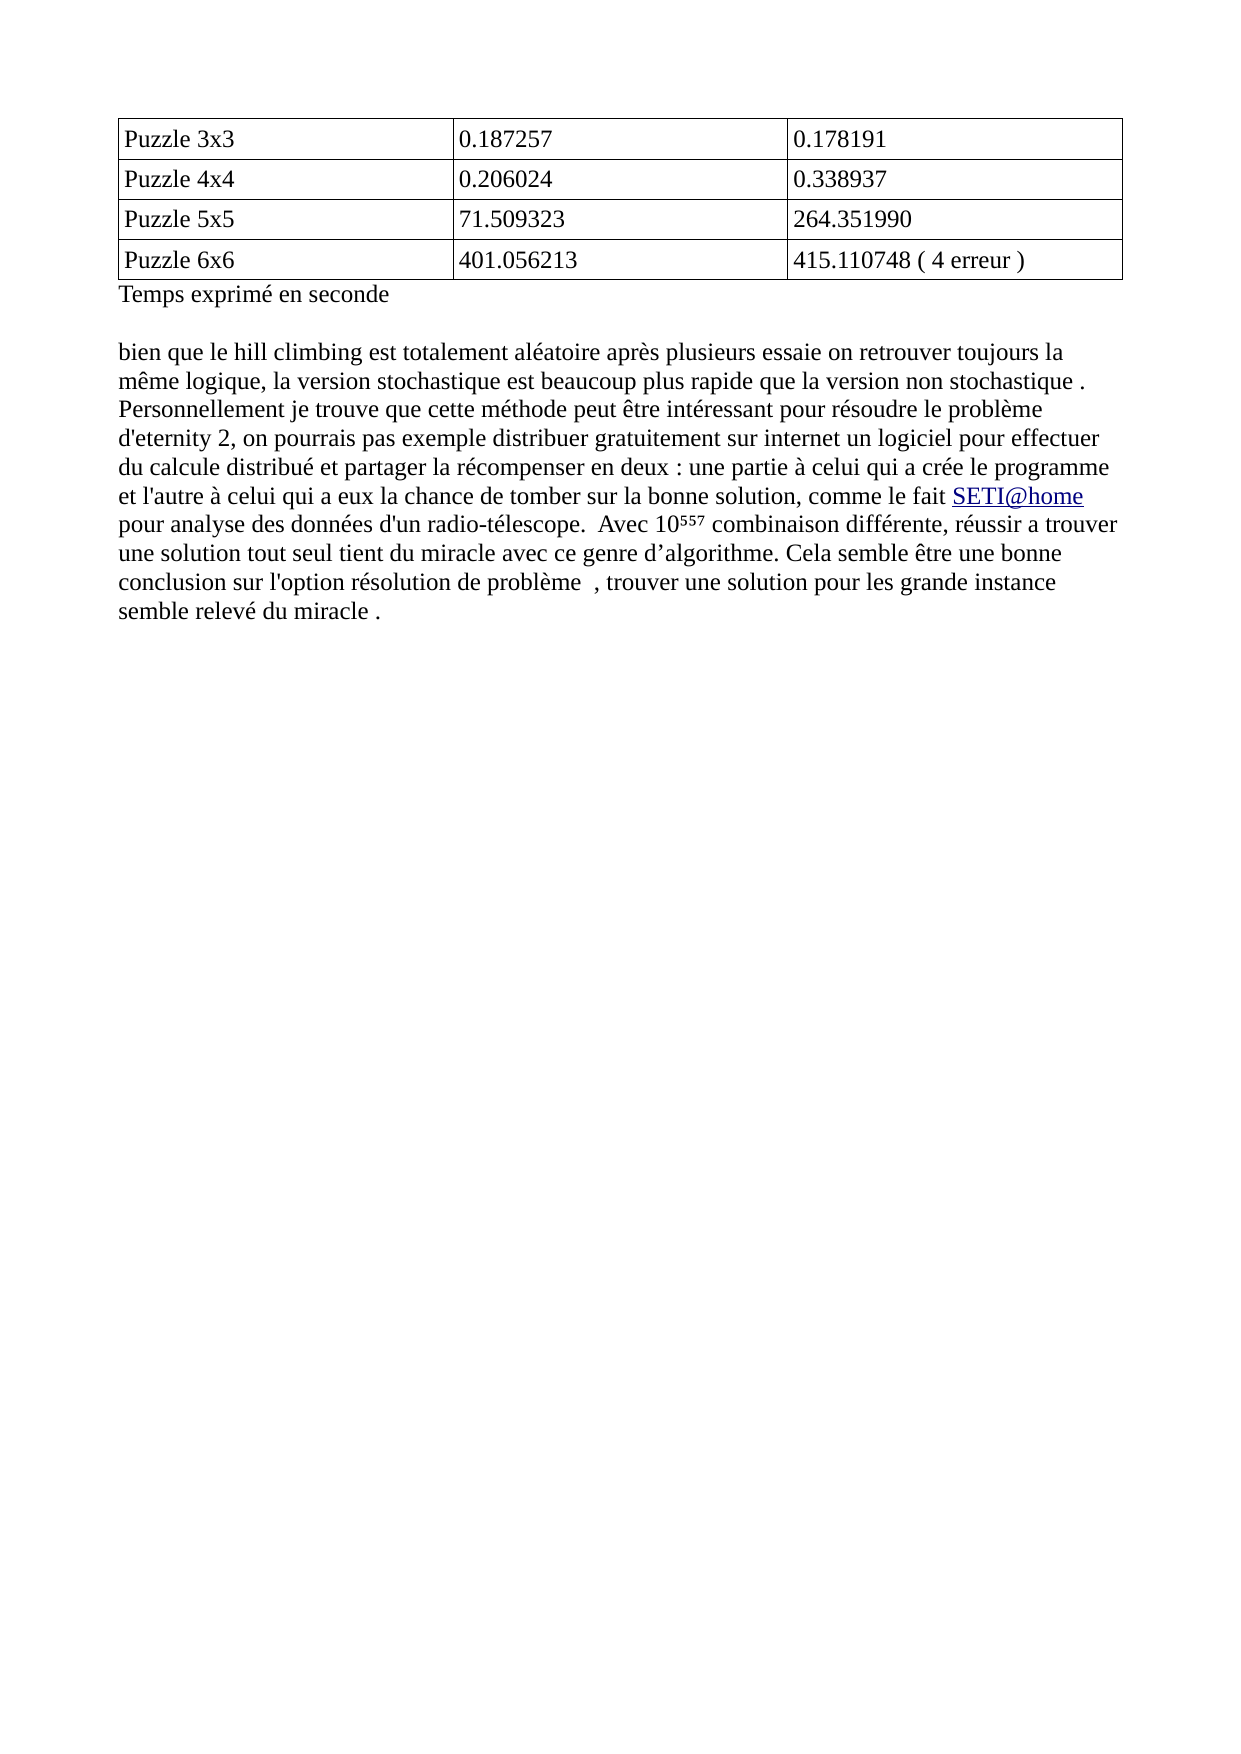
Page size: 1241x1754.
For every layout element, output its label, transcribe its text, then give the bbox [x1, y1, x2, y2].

table_cell 0.178191 [788, 119, 1122, 158]
table_cell 401.056213 [454, 240, 787, 279]
text Temps exprimé en seconde [118, 280, 1122, 308]
table_cell 0.338937 [788, 160, 1122, 199]
table_cell 0.187257 [454, 119, 787, 158]
table_cell 264.351990 [788, 200, 1122, 239]
table_cell 0.206024 [454, 160, 787, 199]
text bien que le hill climbing est totalement aléatoire après plusieurs essaie on retrouver toujours la même logique, la version stochastique est beaucoup plus rapide que la version non stochastique . [118, 337, 1122, 394]
table_cell 71.509323 [454, 200, 787, 239]
table_cell Puzzle 3x3 [119, 119, 453, 158]
table_cell Puzzle 6x6 [119, 240, 453, 279]
table_cell Puzzle 4x4 [119, 160, 453, 199]
table_cell Puzzle 5x5 [119, 200, 453, 239]
text Personnellement je trouve que cette méthode peut être intéressant pour résoudre le problème d'eternity 2, on pourrais pas exemple distribuer gratuitement sur internet un logiciel pour effectuer du calcule distribué et partager la récompenser en deux : une partie à celui qui a crée le programme et l'autre à celui qui a eux la chance de tomber sur la bonne solution, comme le fait SETI@home pour analyse des données d'un radio-télescope. Avec 10⁵⁵⁷ combinaison différente, réussir a trouver une solution tout seul tient du miracle avec ce genre d’algorithme. Cela semble être une bonne conclusion sur l'option résolution de problème , trouver une solution pour les grande instance semble relevé du miracle . [118, 394, 1122, 624]
table_cell 415.110748 ( 4 erreur ) [788, 240, 1122, 279]
